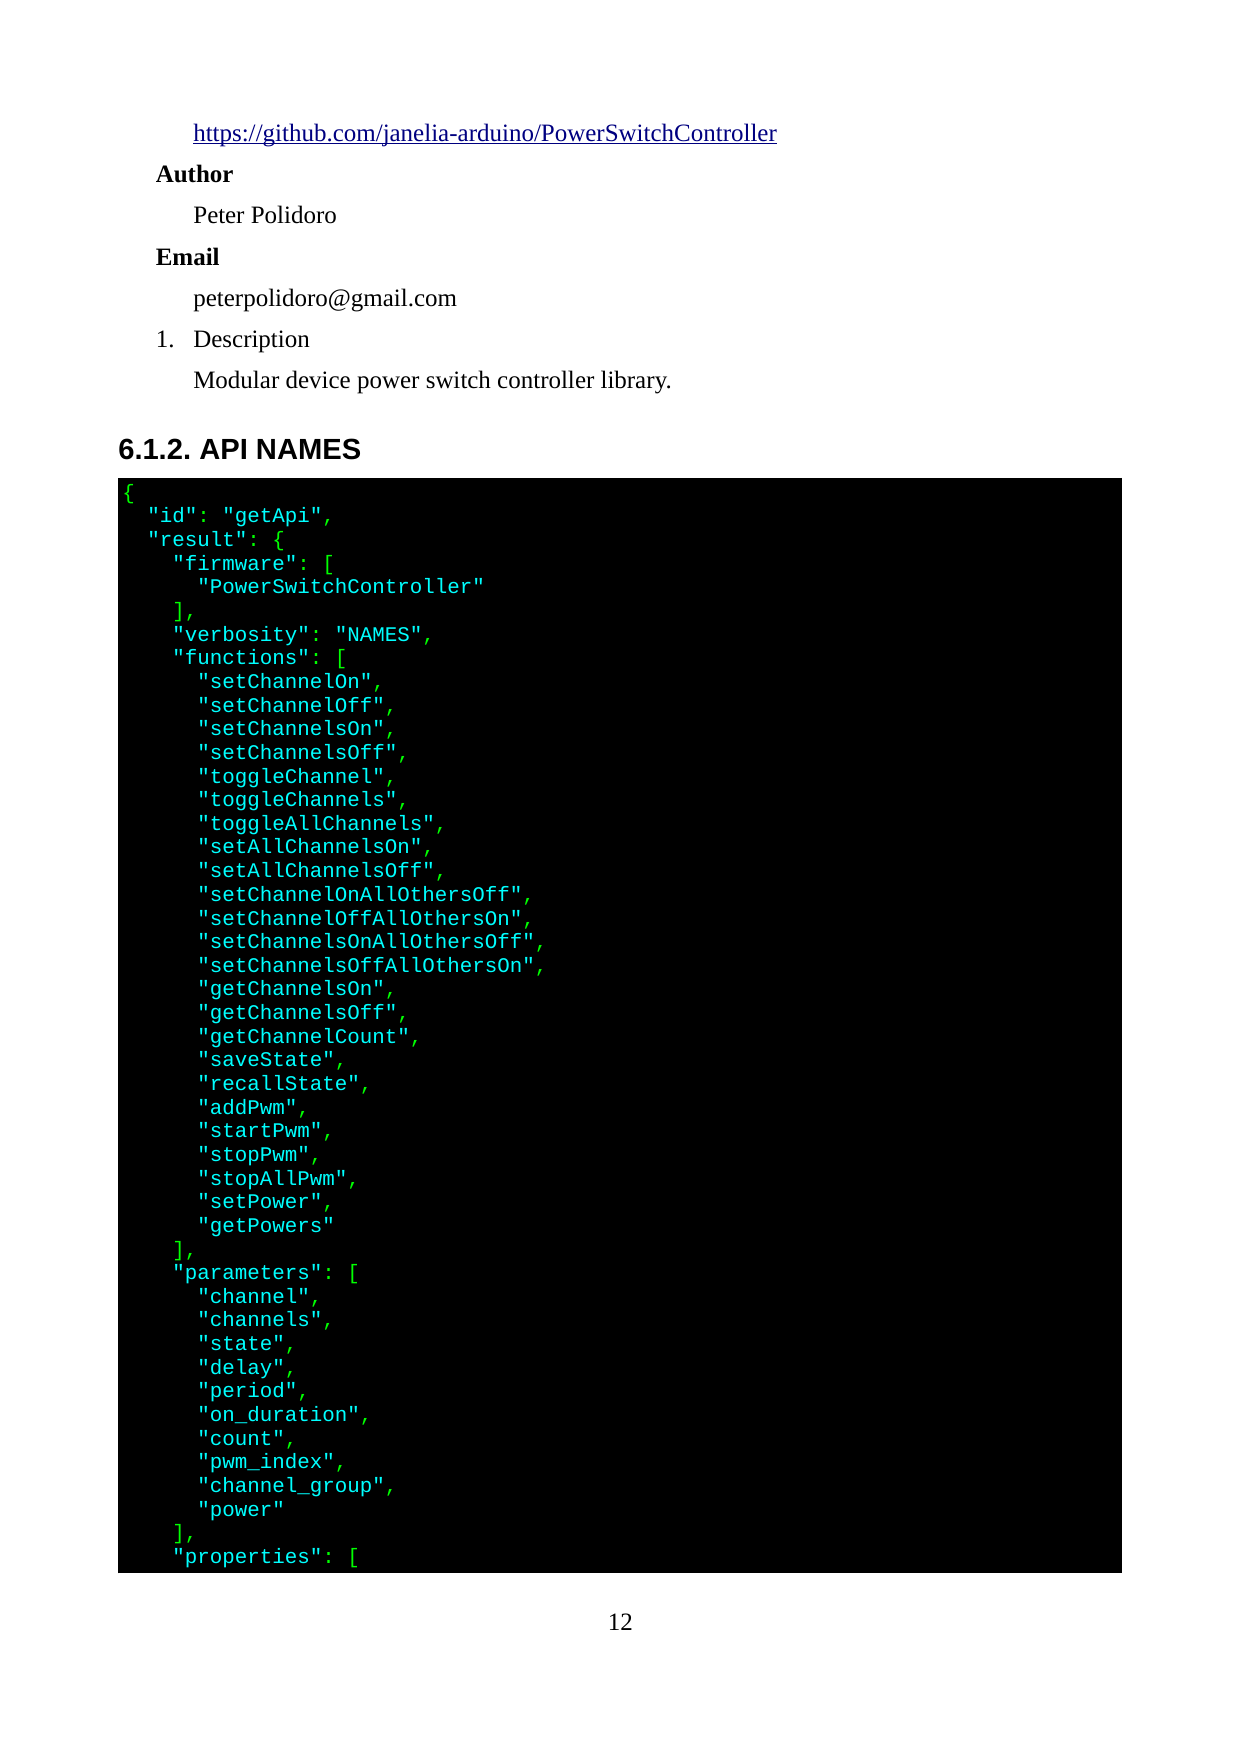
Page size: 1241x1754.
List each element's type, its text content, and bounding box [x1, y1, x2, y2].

text "setChannelOn", [119, 667, 1121, 691]
text "toggleAllChannels", [119, 809, 1121, 833]
text ], [119, 1234, 1121, 1258]
subtitle API NAMES [118, 432, 1122, 465]
list peterpolidoro@gmail.com [118, 283, 1122, 312]
text "recallState", [119, 1069, 1121, 1093]
text "state", [119, 1329, 1121, 1353]
text "pwm_index", [119, 1447, 1121, 1471]
text "setChannelOff", [119, 691, 1121, 714]
text "setAllChannelsOn", [119, 833, 1121, 856]
text "setPower", [119, 1187, 1121, 1211]
list Email [118, 242, 1122, 271]
text "stopPwm", [119, 1140, 1121, 1164]
text "setChannelsOnAllOthersOff", [119, 927, 1121, 951]
text "toggleChannel", [119, 762, 1121, 785]
text { [119, 479, 1121, 502]
text "result": { [119, 525, 1121, 549]
text "delay", [119, 1353, 1121, 1376]
text "firmware": [ [119, 549, 1121, 572]
text "getChannelsOff", [119, 998, 1121, 1022]
text "on_duration", [119, 1400, 1121, 1424]
text "parameters": [ [119, 1258, 1121, 1282]
list Description [156, 324, 1122, 353]
text "properties": [ [119, 1542, 1121, 1572]
list Author [118, 159, 1122, 188]
text "saveState", [119, 1045, 1121, 1069]
text "power" [119, 1495, 1121, 1518]
text "getChannelsOn", [119, 974, 1121, 998]
text "verbosity": "NAMES", [119, 620, 1121, 643]
list Peter Polidoro [118, 201, 1122, 229]
text "id": "getApi", [119, 502, 1121, 525]
text "setChannelOnAllOthersOff", [119, 880, 1121, 903]
list https://github.com/janelia-arduino/PowerSwitchController [118, 118, 1122, 147]
text "functions": [ [119, 643, 1121, 667]
text "setChannelsOffAllOthersOn", [119, 951, 1121, 974]
text "setAllChannelsOff", [119, 856, 1121, 880]
text "getPowers" [119, 1211, 1121, 1234]
list Modular device power switch controller library. [156, 366, 1122, 394]
text "setChannelsOn", [119, 714, 1121, 738]
text "toggleChannels", [119, 785, 1121, 809]
text "channels", [119, 1306, 1121, 1329]
text "channel", [119, 1282, 1121, 1306]
text ], [119, 1518, 1121, 1542]
text "stopAllPwm", [119, 1164, 1121, 1187]
text "startPwm", [119, 1116, 1121, 1140]
text "period", [119, 1376, 1121, 1400]
text "addPwm", [119, 1093, 1121, 1116]
text "channel_group", [119, 1471, 1121, 1495]
text "setChannelsOff", [119, 738, 1121, 762]
text "getChannelCount", [119, 1022, 1121, 1045]
text "PowerSwitchController" [119, 572, 1121, 596]
text "count", [119, 1424, 1121, 1447]
text ], [119, 596, 1121, 620]
text "setChannelOffAllOthersOn", [119, 903, 1121, 927]
